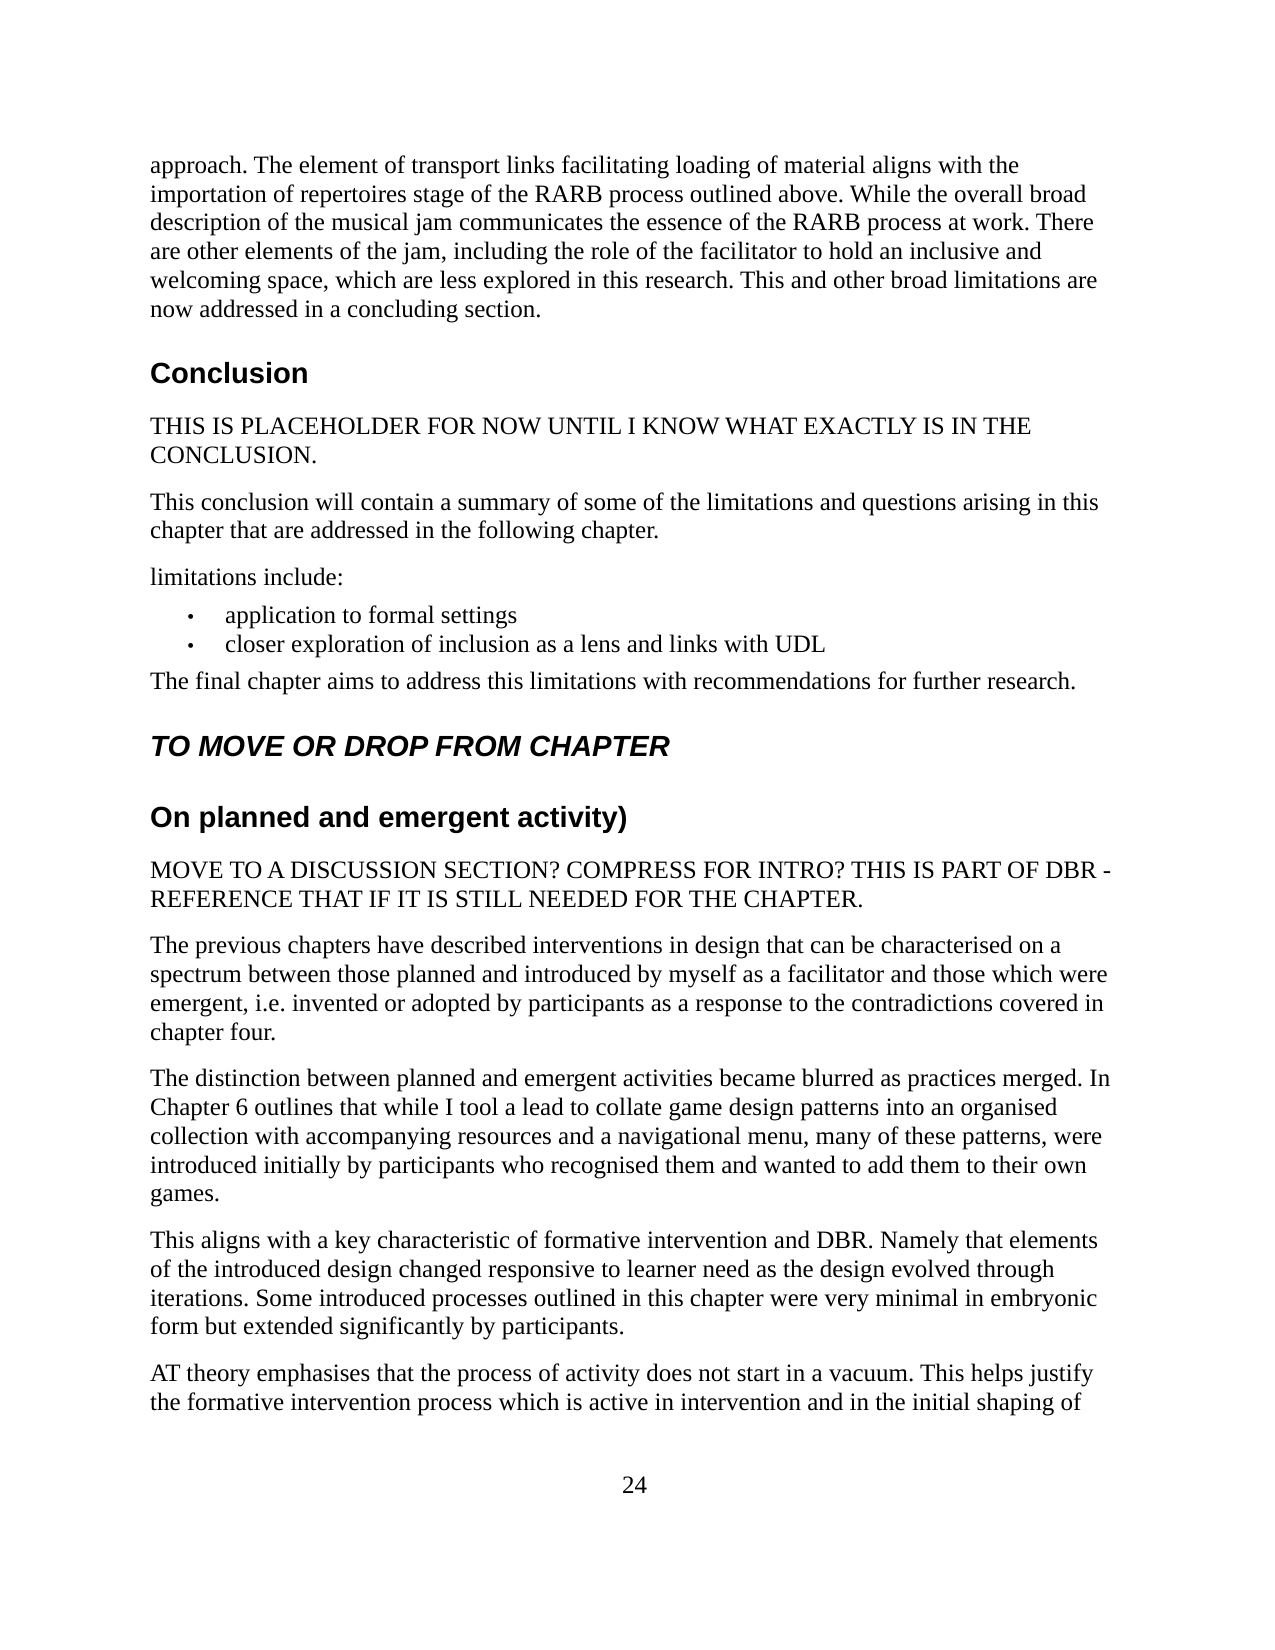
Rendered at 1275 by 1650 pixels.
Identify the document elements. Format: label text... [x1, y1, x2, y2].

text AT theory emphasises that the process of activity does not start in a vacuum. This helps justify the formative intervention process which is active in intervention and in the initial shaping of [150, 1358, 1125, 1416]
text MOVE TO A DISCUSSION SECTION? COMPRESS FOR INTRO? THIS IS PART OF DBR - REFERENCE THAT IF IT IS STILL NEEDED FOR THE CHAPTER. [150, 855, 1125, 913]
text The final chapter aims to address this limitations with recommendations for further research. [150, 666, 1125, 695]
text This aligns with a key characteristic of formative intervention and DBR. Namely that elements of the introduced design changed responsive to learner need as the design evolved through iterations. Some introduced processes outlined in this chapter were very minimal in embryonic form but extended significantly by participants. [150, 1225, 1125, 1340]
text The previous chapters have described interventions in design that can be characterised on a spectrum between those planned and introduced by myself as a facilitator and those which were emergent, i.e. invented or adopted by participants as a response to the contradictions covered in chapter four. [150, 931, 1125, 1046]
subtitle On planned and emergent activity) [150, 800, 1125, 834]
list application to formal settings [187, 600, 1125, 629]
text THIS IS PLACEHOLDER FOR NOW UNTIL I KNOW WHAT EXACTLY IS IN THE CONCLUSION. [150, 411, 1125, 469]
subtitle Conclusion [150, 356, 1125, 390]
text approach. The element of transport links facilitating loading of material aligns with the importation of repertoires stage of the RARB process outlined above. While the overall broad description of the musical jam communicates the essence of the RARB process at work. There are other elements of the jam, including the role of the facilitator to hold an inclusive and welcoming space, which are less explored in this research. This and other broad limitations are now addressed in a concluding section. [150, 150, 1125, 322]
text This conclusion will contain a summary of some of the limitations and questions arising in this chapter that are addressed in the following chapter. [150, 487, 1125, 544]
text The distinction between planned and emergent activities became blurred as practices merged. In Chapter 6 outlines that while I tool a lead to collate game design patterns into an organised collection with accompanying resources and a navigational menu, many of these patterns, were introduced initially by participants who recognised them and wanted to add them to their own games. [150, 1063, 1125, 1207]
text limitations include: [150, 562, 1125, 591]
list closer exploration of inclusion as a lens and links with UDL [187, 629, 1125, 657]
subtitle TO MOVE OR DROP FROM CHAPTER [150, 729, 1125, 763]
